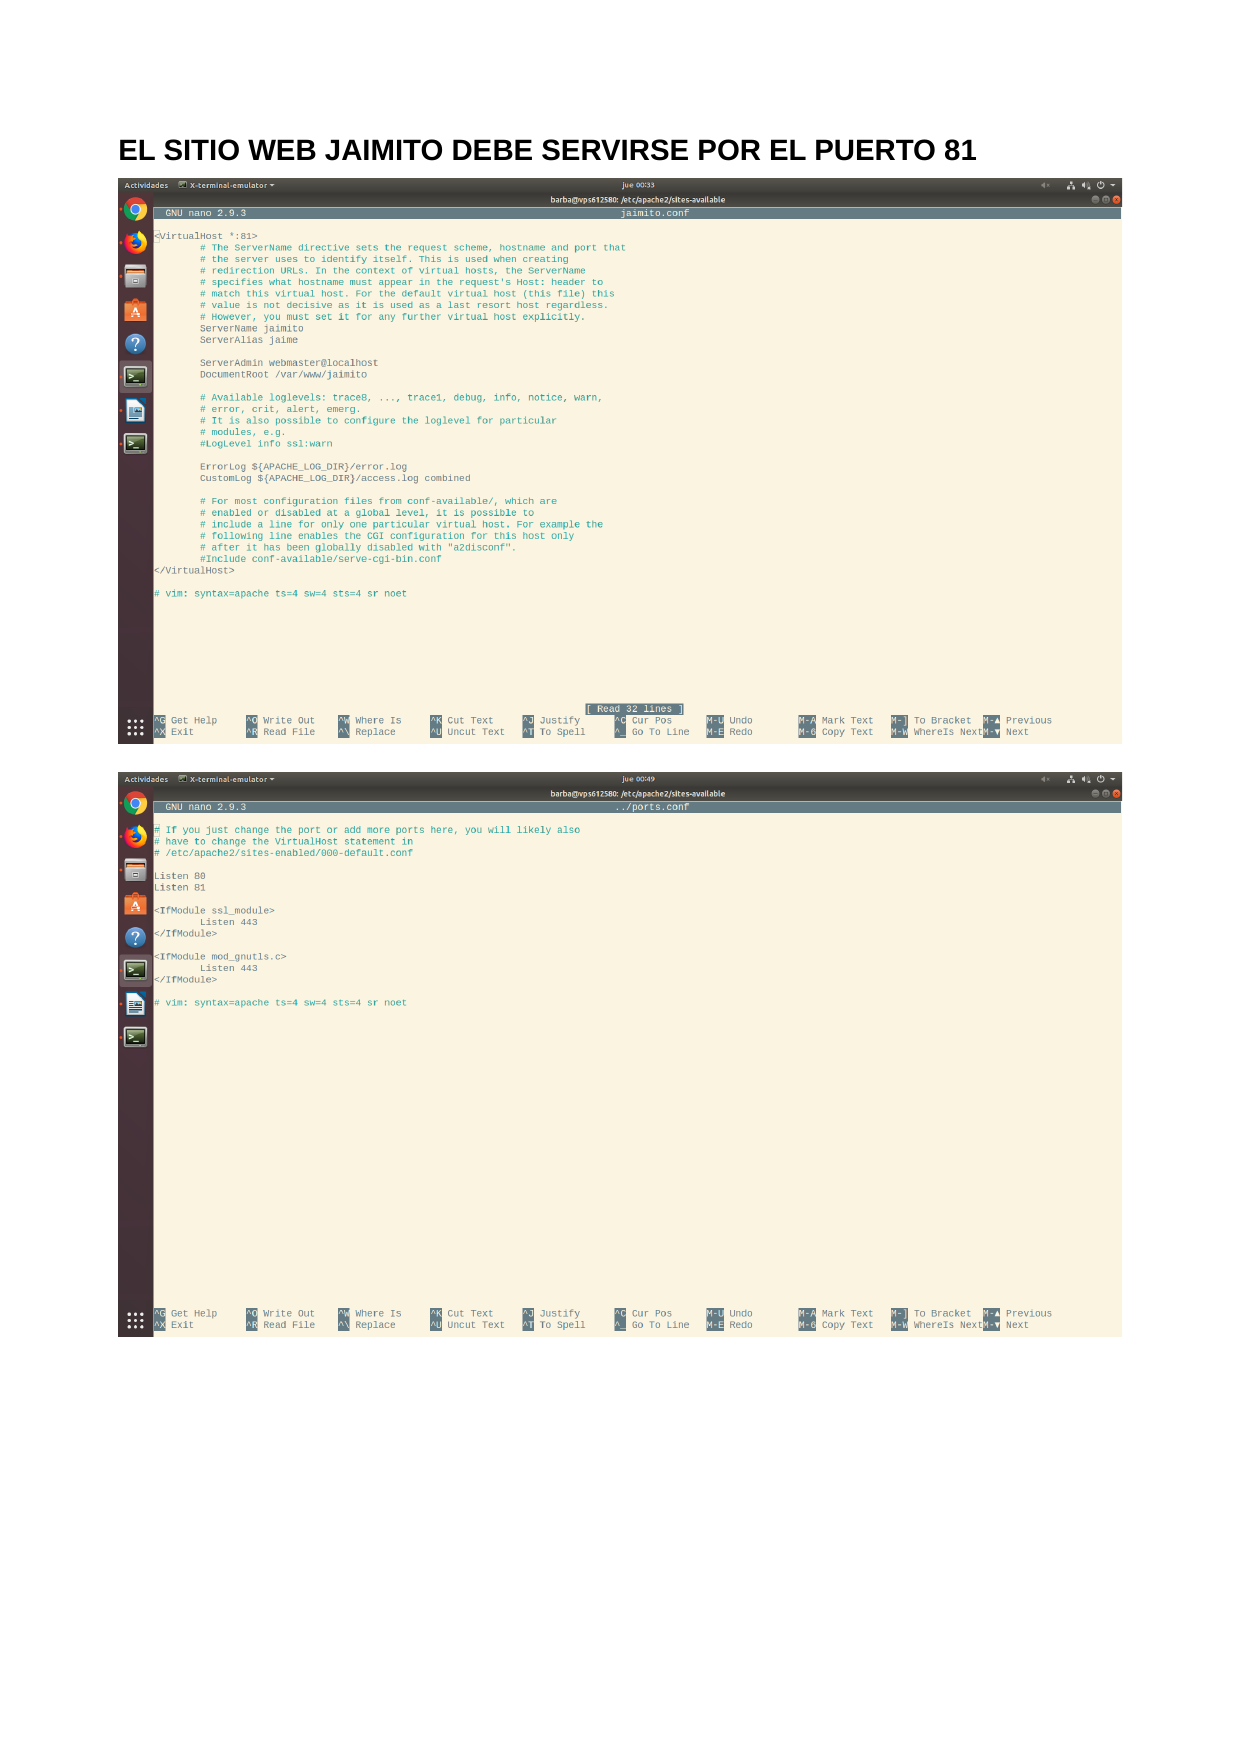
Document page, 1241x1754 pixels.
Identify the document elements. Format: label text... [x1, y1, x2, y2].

subtitle EL SITIO WEB JAIMITO DEBE SERVIRSE POR EL PUERTO 81 [118, 133, 1122, 166]
picture [118, 772, 1123, 1337]
picture [118, 178, 1123, 744]
